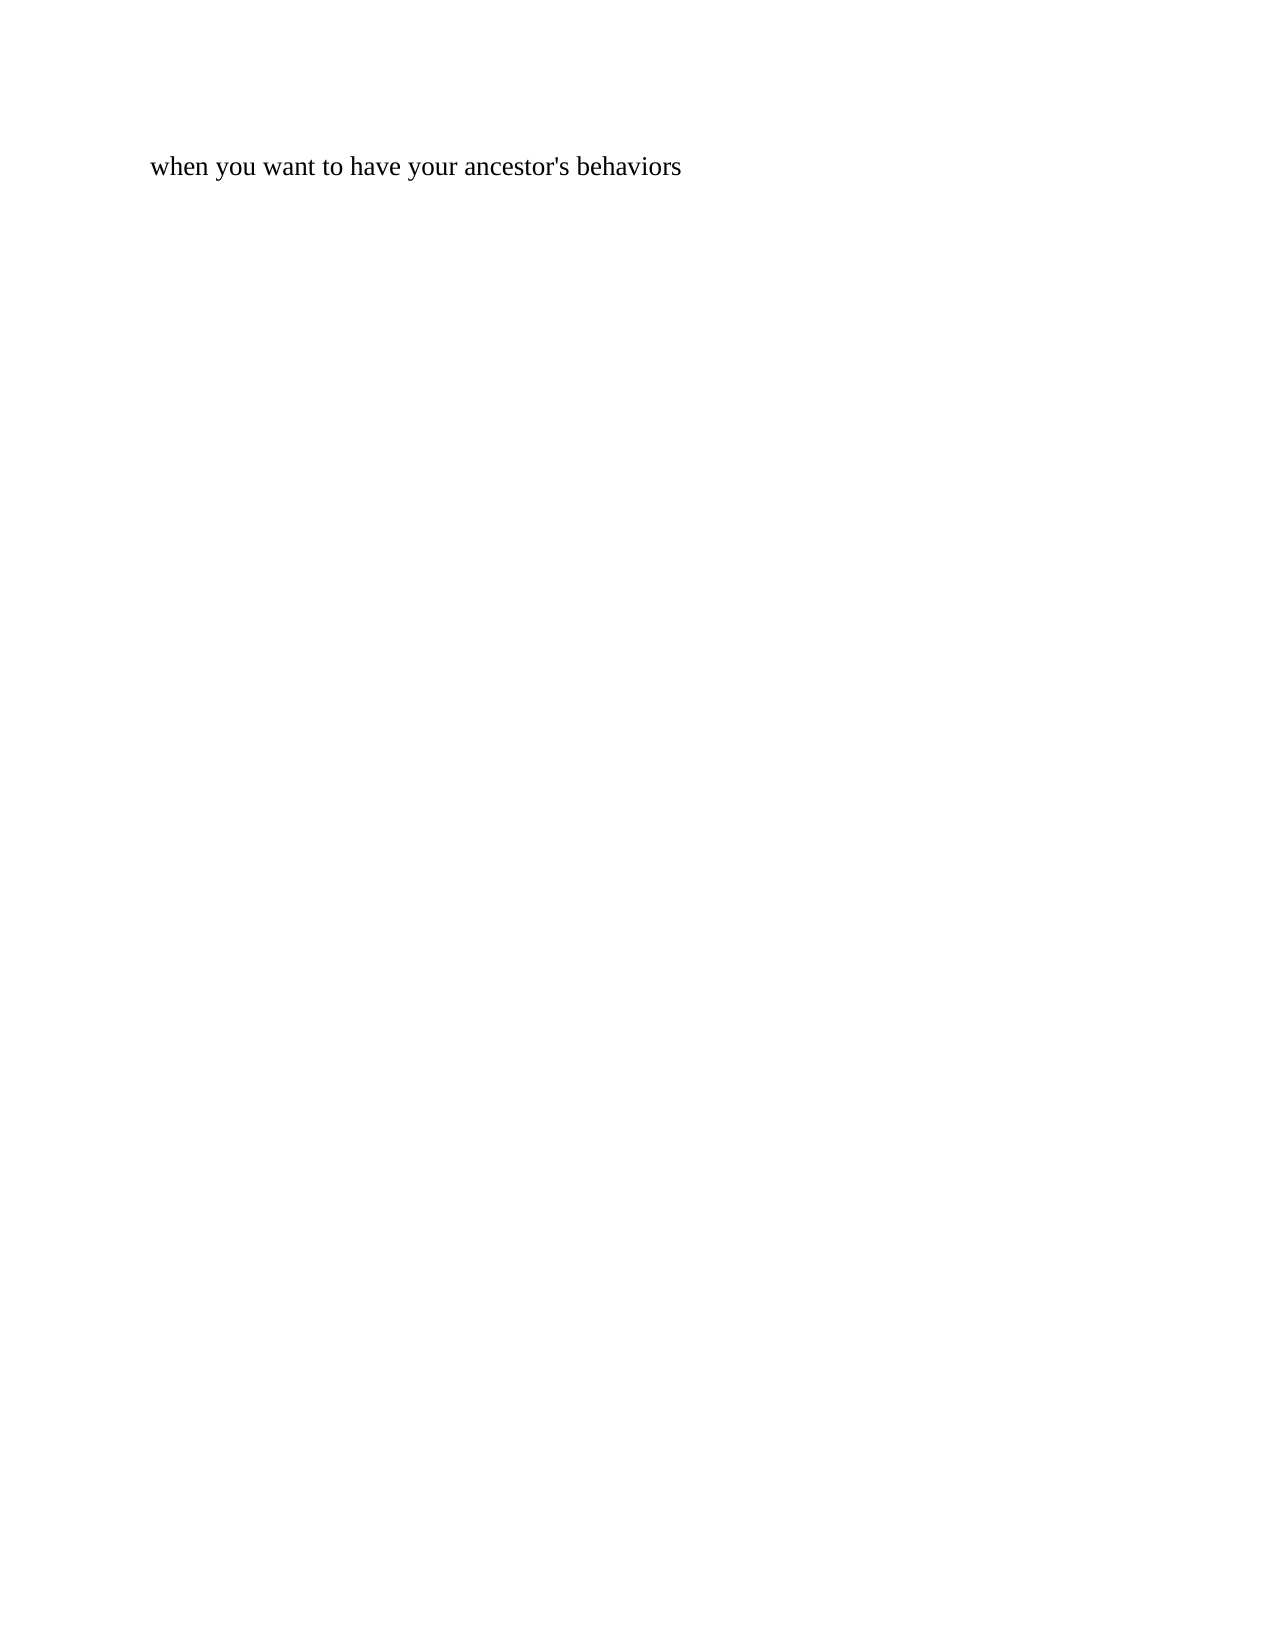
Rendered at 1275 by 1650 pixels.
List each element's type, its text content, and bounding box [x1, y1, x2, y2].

text when you want to have your ancestor's behaviors [150, 150, 1125, 181]
